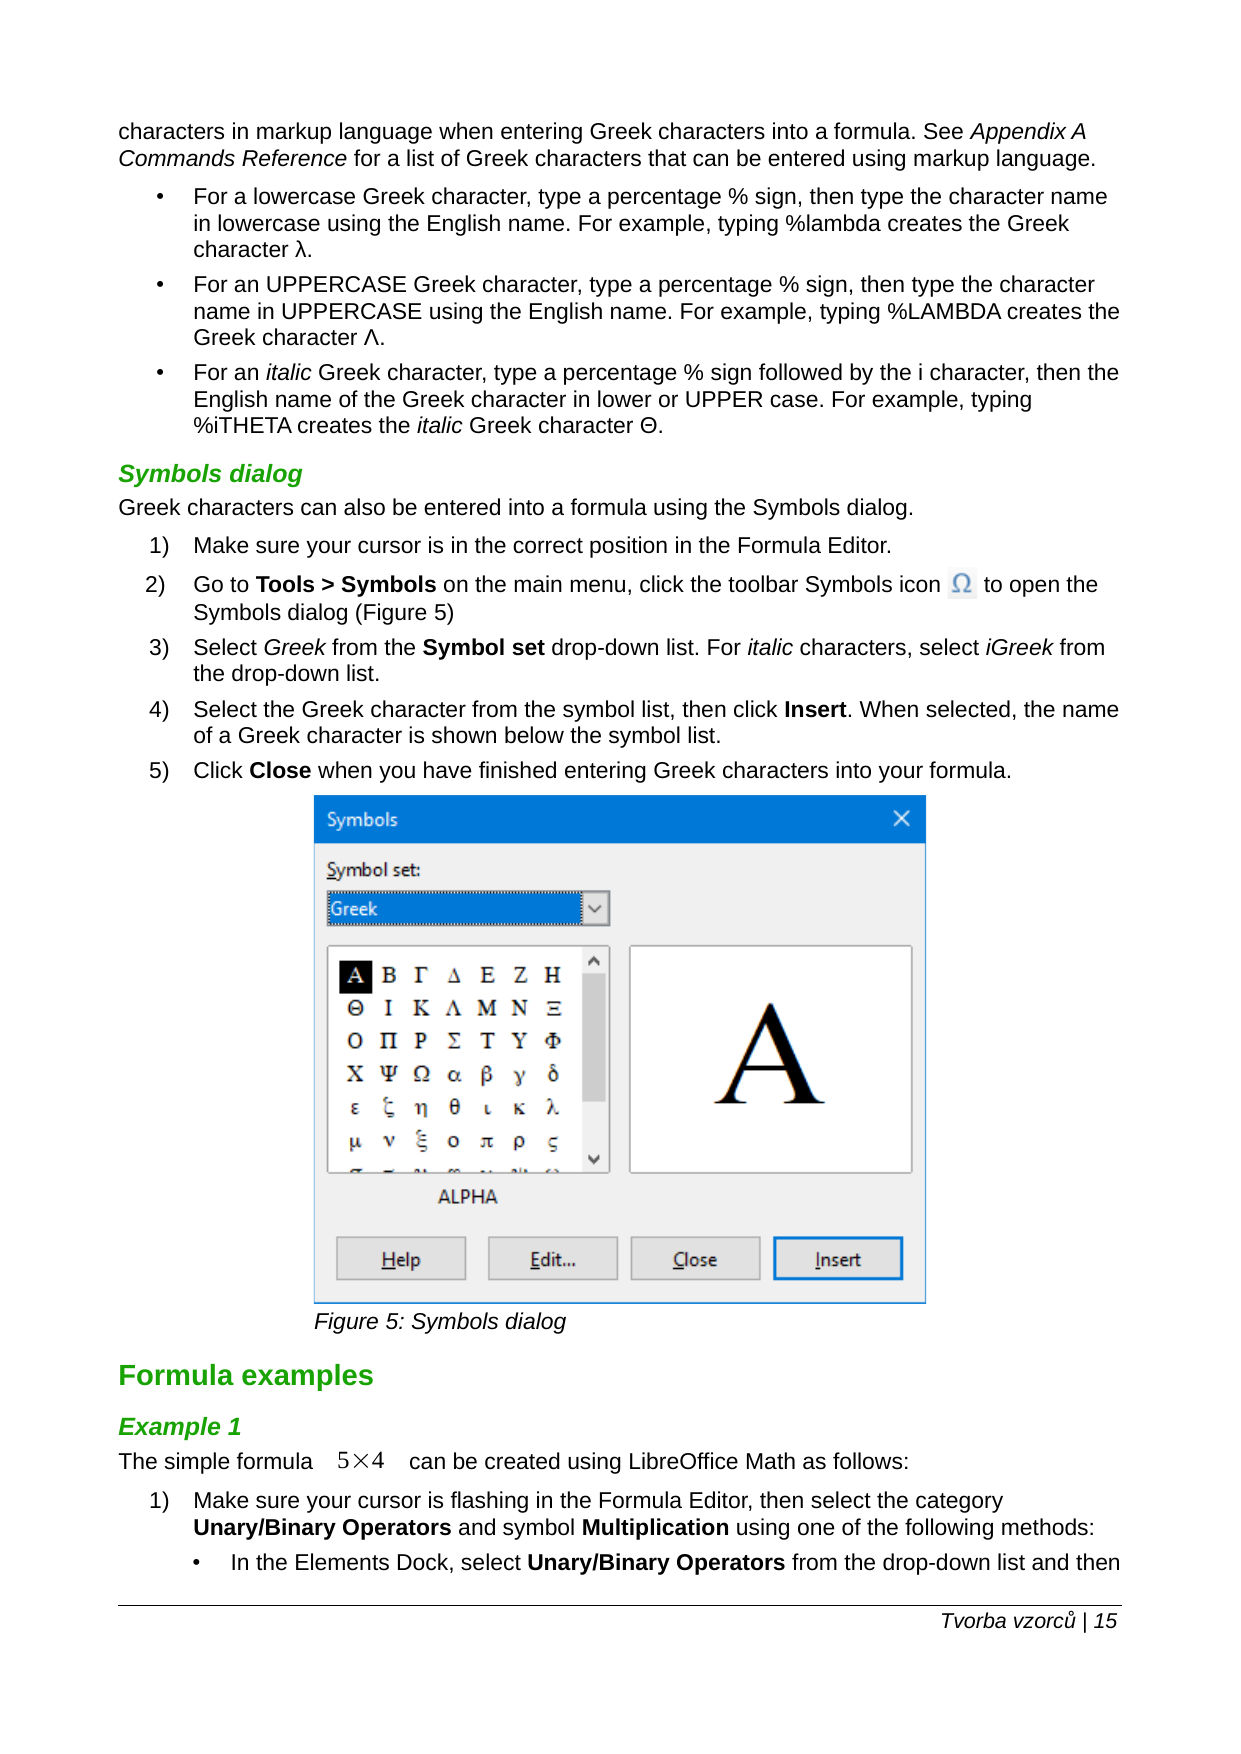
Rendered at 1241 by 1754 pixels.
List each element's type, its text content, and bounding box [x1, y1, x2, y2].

subtitle Formula examples [118, 1358, 1122, 1392]
list Go to Tools > Symbols on the main menu, click the toolbar Symbols icon to open the Symbols dialog (Figure 5) [165, 568, 1122, 625]
picture [947, 567, 978, 599]
list For an UPPERCASE Greek character, type a percentage % sign, then type the character name in UPPERCASE using the English name. For example, typing %LAMBDA creates the Greek character Λ. [156, 271, 1122, 350]
text characters in markup language when entering Greek characters into a formula. See Appendix A Commands Reference for a list of Greek characters that can be entered using markup language. [118, 118, 1122, 171]
list Make sure your cursor is flashing in the Formula Editor, then select the category Unary/Binary Operators and symbol Multiplication using one of the following methods: [169, 1487, 1122, 1540]
list Select Greek from the Symbol set drop-down list. For italic characters, select iGreek from the drop-down list. [169, 634, 1122, 687]
list Make sure your cursor is in the correct position in the Formula Editor. [169, 532, 1122, 559]
subtitle Symbols dialog [118, 459, 1122, 488]
list Click Close when you have finished entering Greek characters into your formula. [169, 757, 1122, 783]
text The simple formula can be created using LibreOffice Math as follows: [118, 1447, 1122, 1474]
text Greek characters can also be entered into a formula using the Symbols dialog. [118, 493, 1122, 520]
list Select the Greek character from the symbol list, then click Insert. When selected, the name of a Greek character is shown below the symbol list. [169, 696, 1122, 748]
list In the Elements Dock, select Unary/Binary Operators from the drop-down list and then [192, 1549, 1122, 1575]
list For an italic Greek character, type a percentage % sign followed by the i character, then the English name of the Greek character in lower or UPPER case. For example, typing %iTHETA creates the italic Greek character Θ. [156, 359, 1122, 438]
picture [313, 795, 927, 1304]
subtitle Example 1 [118, 1412, 1122, 1441]
text Figure 5: Symbols dialog [314, 1304, 926, 1334]
list For a lowercase Greek character, type a percentage % sign, then type the character name in lowercase using the English name. For example, typing %lambda creates the Greek character λ. [156, 183, 1122, 262]
